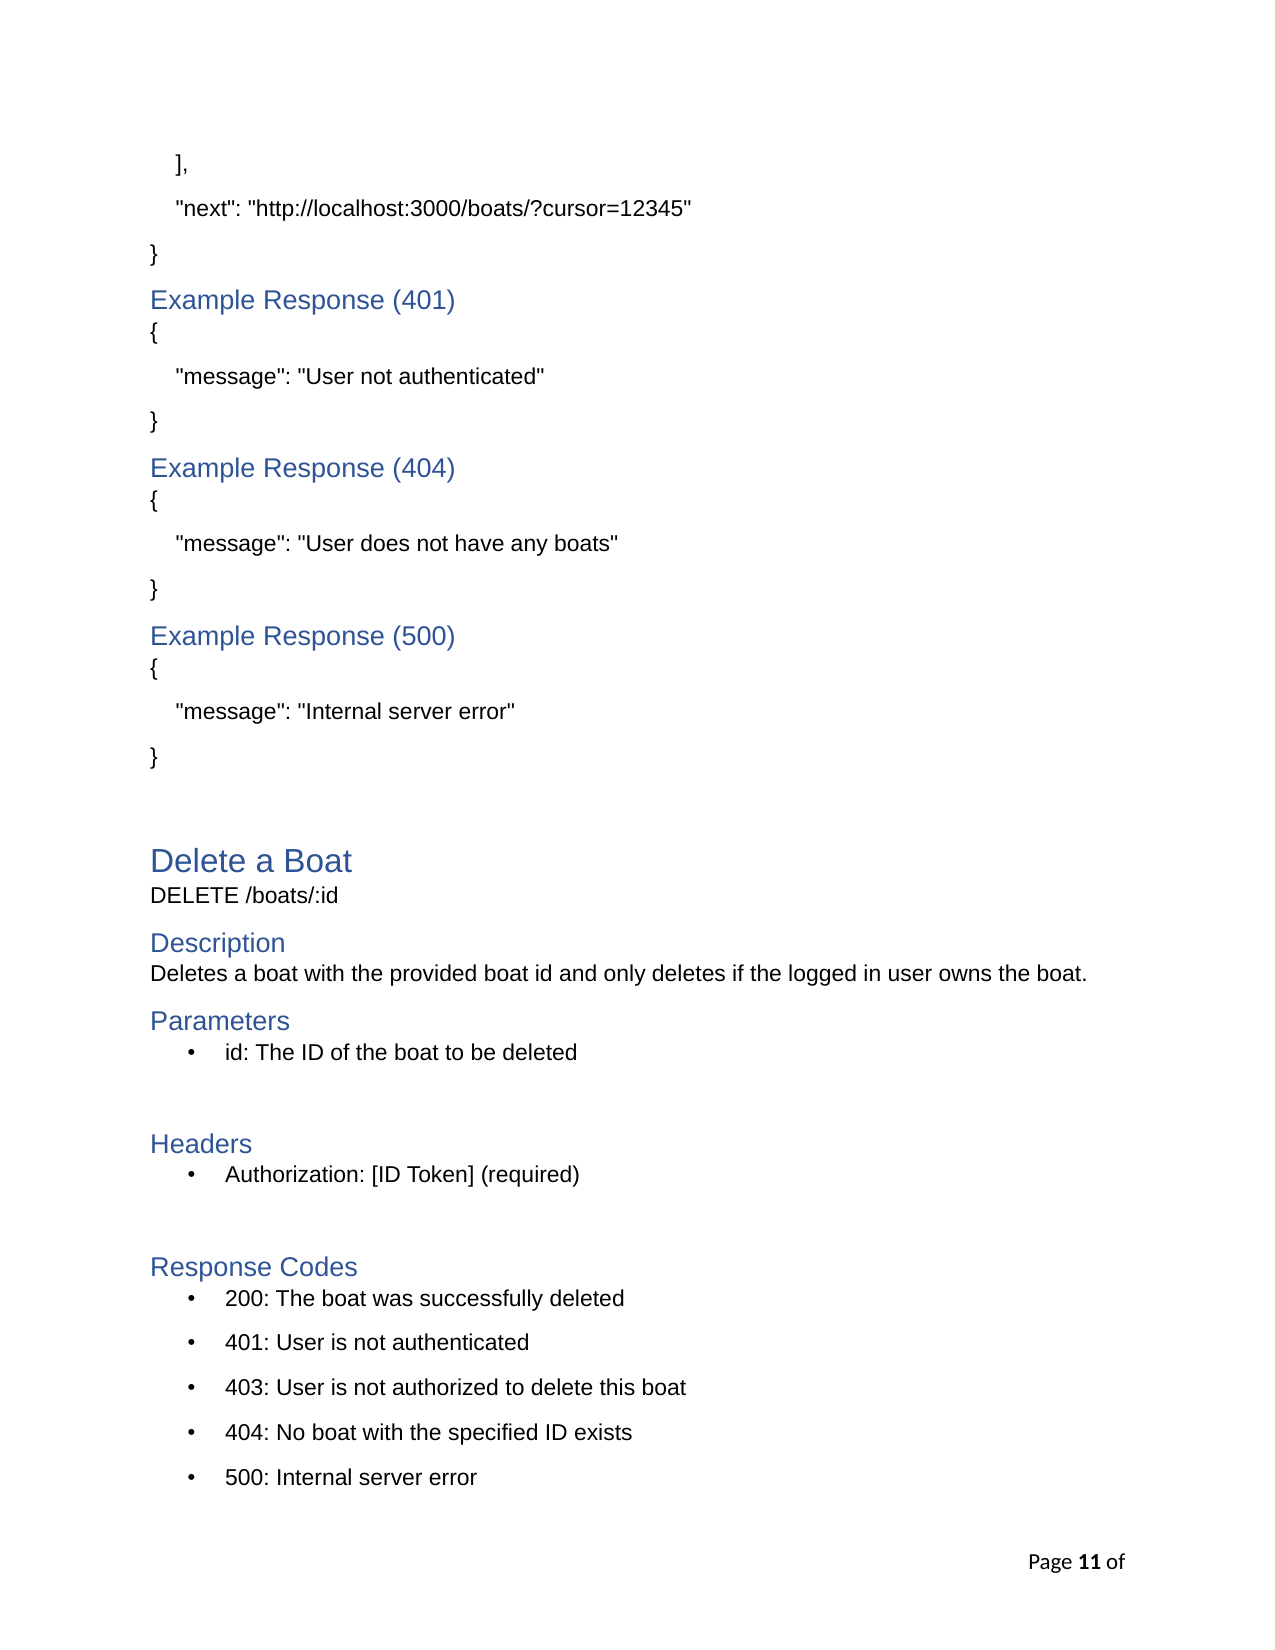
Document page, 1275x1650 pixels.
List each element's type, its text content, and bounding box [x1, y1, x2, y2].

text { [150, 486, 1125, 512]
list 404: No boat with the specified ID exists [187, 1419, 1125, 1445]
text } [150, 239, 1125, 266]
subtitle Description [150, 927, 1125, 958]
subtitle Example Response (500) [150, 620, 1125, 651]
text "next": "http://localhost:3000/boats/?cursor=12345" [150, 195, 1125, 221]
text ], [150, 150, 1125, 176]
text } [150, 575, 1125, 602]
list 500: Internal server error [187, 1464, 1125, 1490]
text "message": "Internal server error" [150, 698, 1125, 724]
text } [150, 407, 1125, 434]
subtitle Example Response (401) [150, 284, 1125, 316]
subtitle Parameters [150, 1005, 1125, 1036]
text Deletes a boat with the provided boat id and only deletes if the logged in user owns the boat. [150, 960, 1125, 987]
text { [150, 318, 1125, 344]
subtitle Example Response (404) [150, 452, 1125, 483]
list id: The ID of the boat to be deleted [187, 1038, 1125, 1065]
list Authorization: [ID Token] (required) [187, 1161, 1125, 1188]
list 200: The boat was successfully deleted [187, 1284, 1125, 1311]
text { [150, 653, 1125, 680]
list 401: User is not authenticated [187, 1329, 1125, 1356]
text } [150, 743, 1125, 769]
subtitle Delete a Boat [150, 841, 1125, 879]
text DELETE /boats/:id [150, 882, 1125, 908]
text "message": "User not authenticated" [150, 363, 1125, 389]
subtitle Response Codes [150, 1251, 1125, 1282]
subtitle Headers [150, 1128, 1125, 1159]
text "message": "User does not have any boats" [150, 530, 1125, 557]
list 403: User is not authorized to delete this boat [187, 1374, 1125, 1400]
